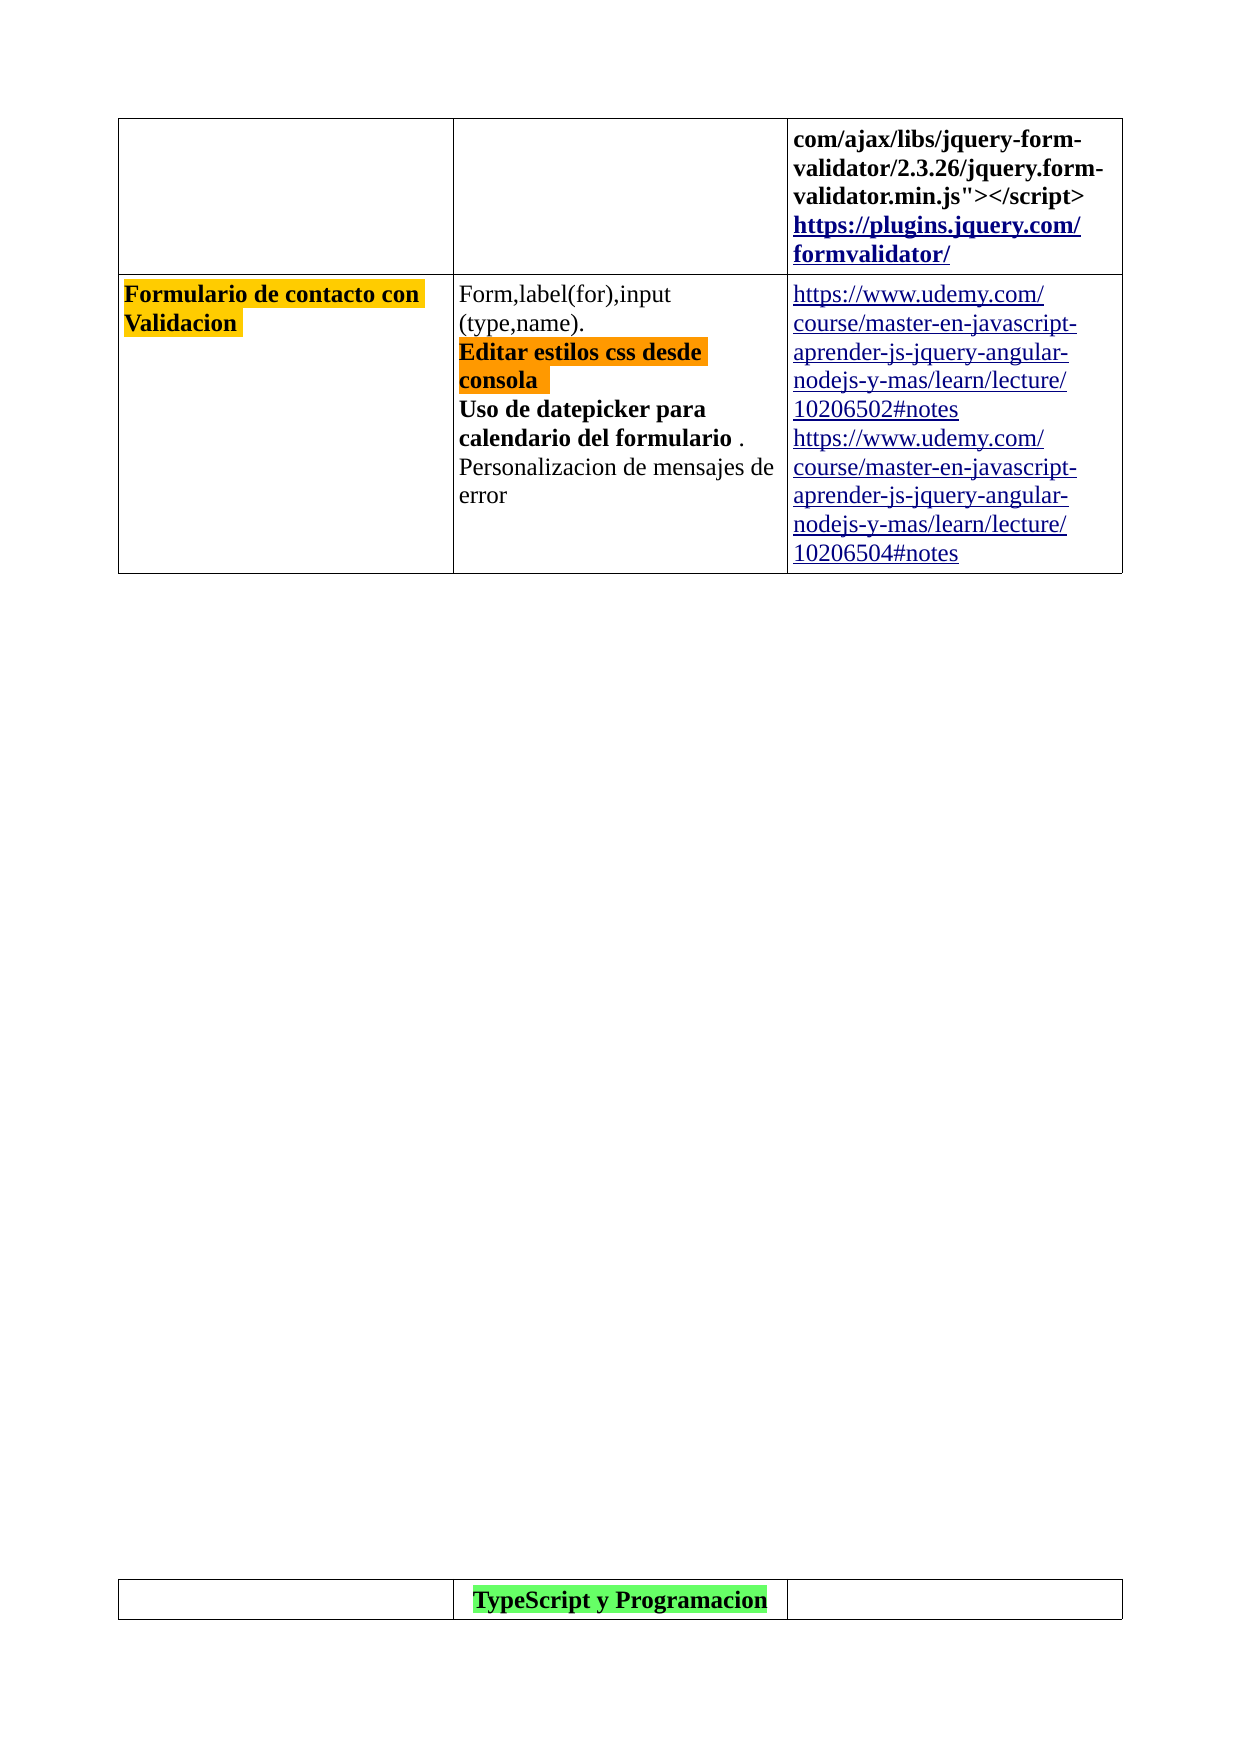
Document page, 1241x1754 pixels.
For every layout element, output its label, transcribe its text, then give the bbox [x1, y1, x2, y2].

table_header TypeScript y Programacion [454, 1580, 787, 1619]
table_header [788, 1580, 1122, 1619]
table_cell Formulario de contacto con Validacion [119, 275, 453, 572]
table_cell Form,label(for),input (type,name). Editar estilos css desde consola Uso de datepicker para calendario del formulario . Personalizacion de mensajes de error [454, 275, 787, 572]
table_cell com/ajax/libs/jquery-form-validator/2.3.26/jquery.form-validator.min.js"></script> https://plugins.jquery.com/formvalidator/ [788, 119, 1122, 273]
table_header [119, 1580, 453, 1619]
table_cell https://www.udemy.com/course/master-en-javascript-aprender-js-jquery-angular-nodejs-y-mas/learn/lecture/10206502#notes https://www.udemy.com/course/master-en-javascript-aprender-js-jquery-angular-nodejs-y-mas/learn/lecture/10206504#notes [788, 275, 1122, 572]
table_cell [119, 119, 453, 273]
table_cell [454, 119, 787, 273]
